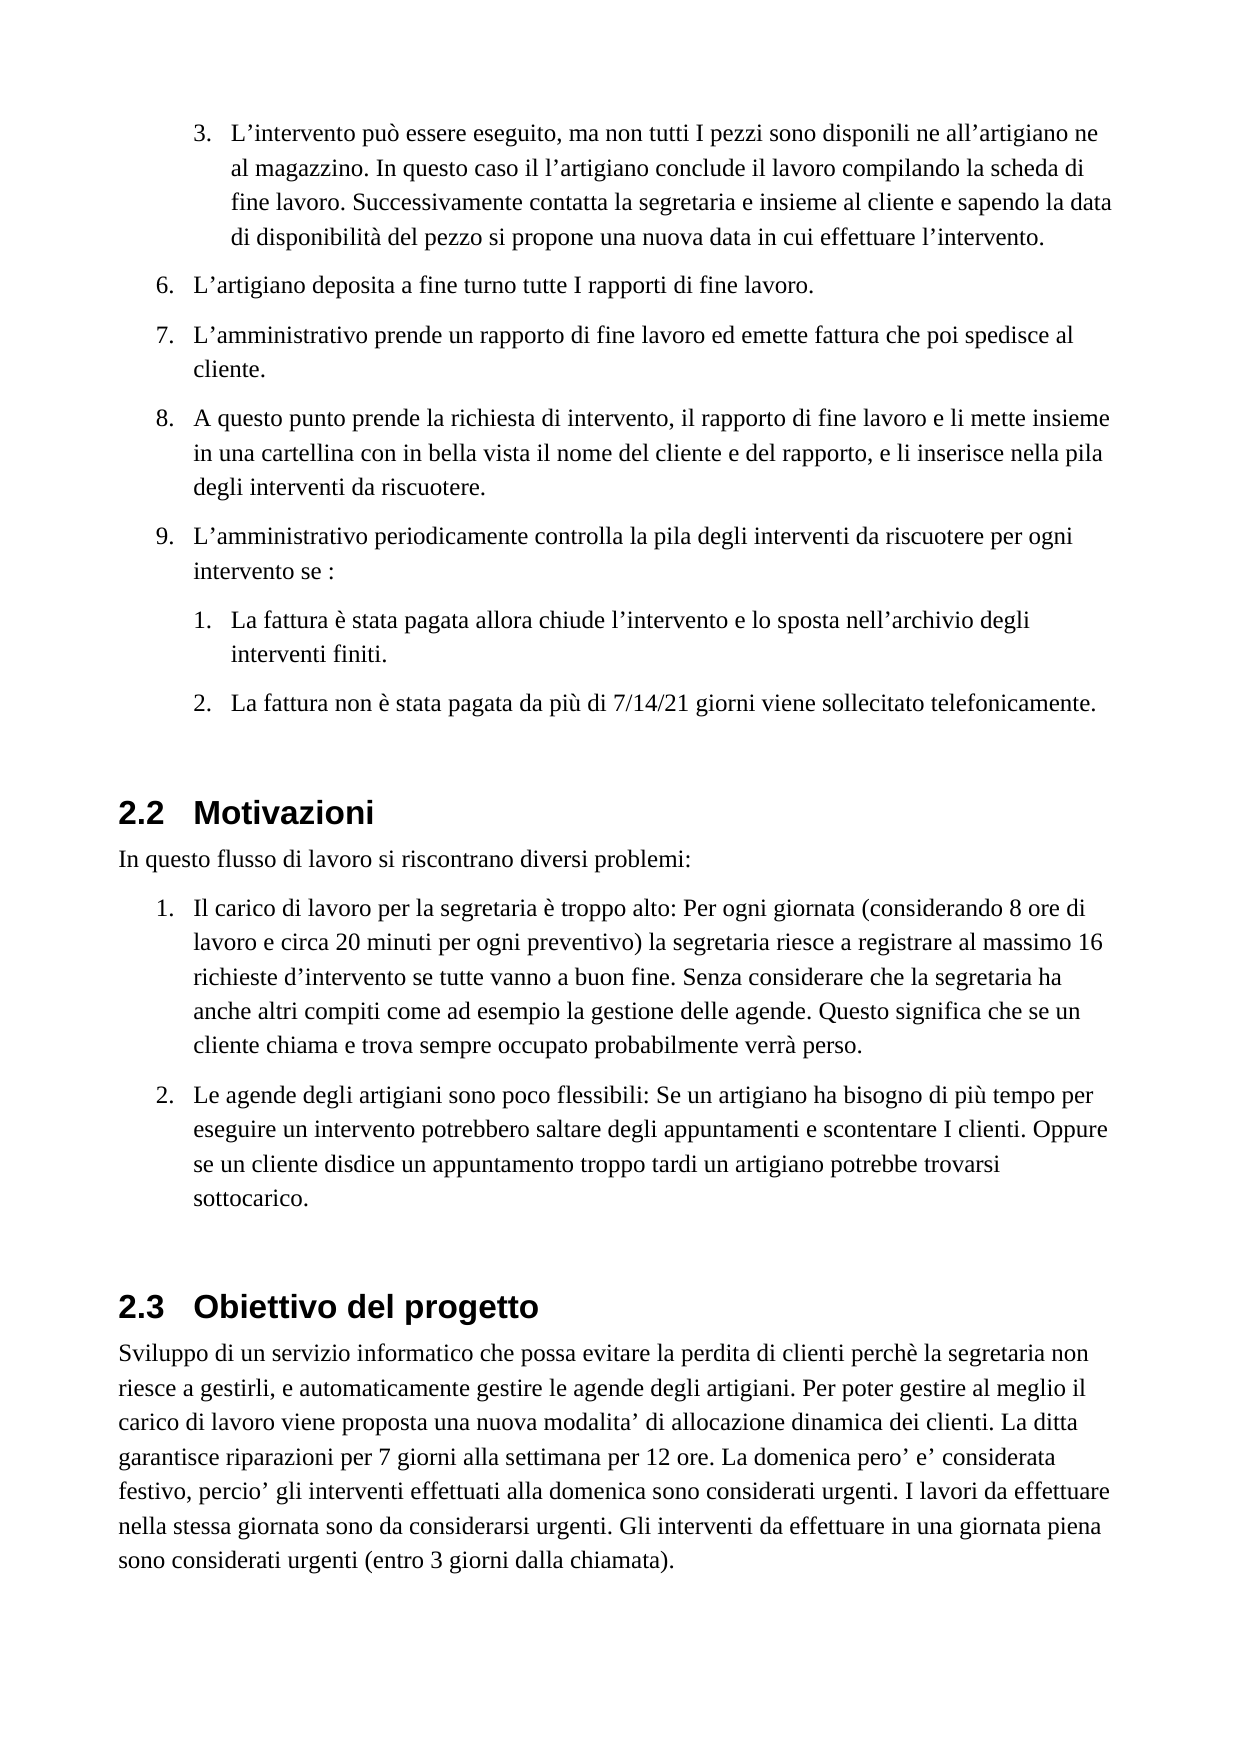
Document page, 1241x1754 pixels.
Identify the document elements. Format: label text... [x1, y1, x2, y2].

subtitle Motivazioni [118, 793, 1122, 831]
list L’intervento può essere eseguito, ma non tutti I pezzi sono disponili ne all’artigiano ne al magazzino. In questo caso il l’artigiano conclude il lavoro compilando la scheda di fine lavoro. Successivamente contatta la segretaria e insieme al cliente e sapendo la data di disponibilità del pezzo si propone una nuova data in cui effettuare l’intervento. [193, 118, 1122, 250]
subtitle Obiettivo del progetto [118, 1287, 1122, 1326]
list La fattura è stata pagata allora chiude l’intervento e lo sposta nell’archivio degli interventi finiti. [193, 605, 1122, 668]
list Il carico di lavoro per la segretaria è troppo alto: Per ogni giornata (considerando 8 ore di lavoro e circa 20 minuti per ogni preventivo) la segretaria riesce a registrare al massimo 16 richieste d’intervento se tutte vanno a buon fine. Senza considerare che la segretaria ha anche altri compiti come ad esempio la gestione delle agende. Questo significa che se un cliente chiama e trova sempre occupato probabilmente verrà perso. [156, 893, 1122, 1059]
text Sviluppo di un servizio informatico che possa evitare la perdita di clienti perchè la segretaria non riesce a gestirli, e automaticamente gestire le agende degli artigiani. Per poter gestire al meglio il carico di lavoro viene proposta una nuova modalita’ di allocazione dinamica dei clienti. La ditta garantisce riparazioni per 7 giorni alla settimana per 12 ore. La domenica pero’ e’ considerata festivo, percio’ gli interventi effettuati alla domenica sono considerati urgenti. I lavori da effettuare nella stessa giornata sono da considerarsi urgenti. Gli interventi da effettuare in una giornata piena sono considerati urgenti (entro 3 giorni dalla chiamata). [118, 1338, 1122, 1574]
list L’artigiano deposita a fine turno tutte I rapporti di fine lavoro. [156, 271, 1122, 299]
list L’amministrativo prende un rapporto di fine lavoro ed emette fattura che poi spedisce al cliente. [156, 320, 1122, 383]
list L’amministrativo periodicamente controlla la pila degli interventi da riscuotere per ogni intervento se : [156, 521, 1122, 584]
list La fattura non è stata pagata da più di 7/14/21 giorni viene sollecitato telefonicamente. [193, 688, 1122, 717]
list A questo punto prende la richiesta di intervento, il rapporto di fine lavoro e li mette insieme in una cartellina con in bella vista il nome del cliente e del rapporto, e li inserisce nella pila degli interventi da riscuotere. [156, 403, 1122, 501]
text In questo flusso di lavoro si riscontrano diversi problemi: [118, 844, 1122, 872]
list Le agende degli artigiani sono poco flessibili: Se un artigiano ha bisogno di più tempo per eseguire un intervento potrebbero saltare degli appuntamenti e scontentare I clienti. Oppure se un cliente disdice un appuntamento troppo tardi un artigiano potrebbe trovarsi sottocarico. [156, 1080, 1122, 1212]
